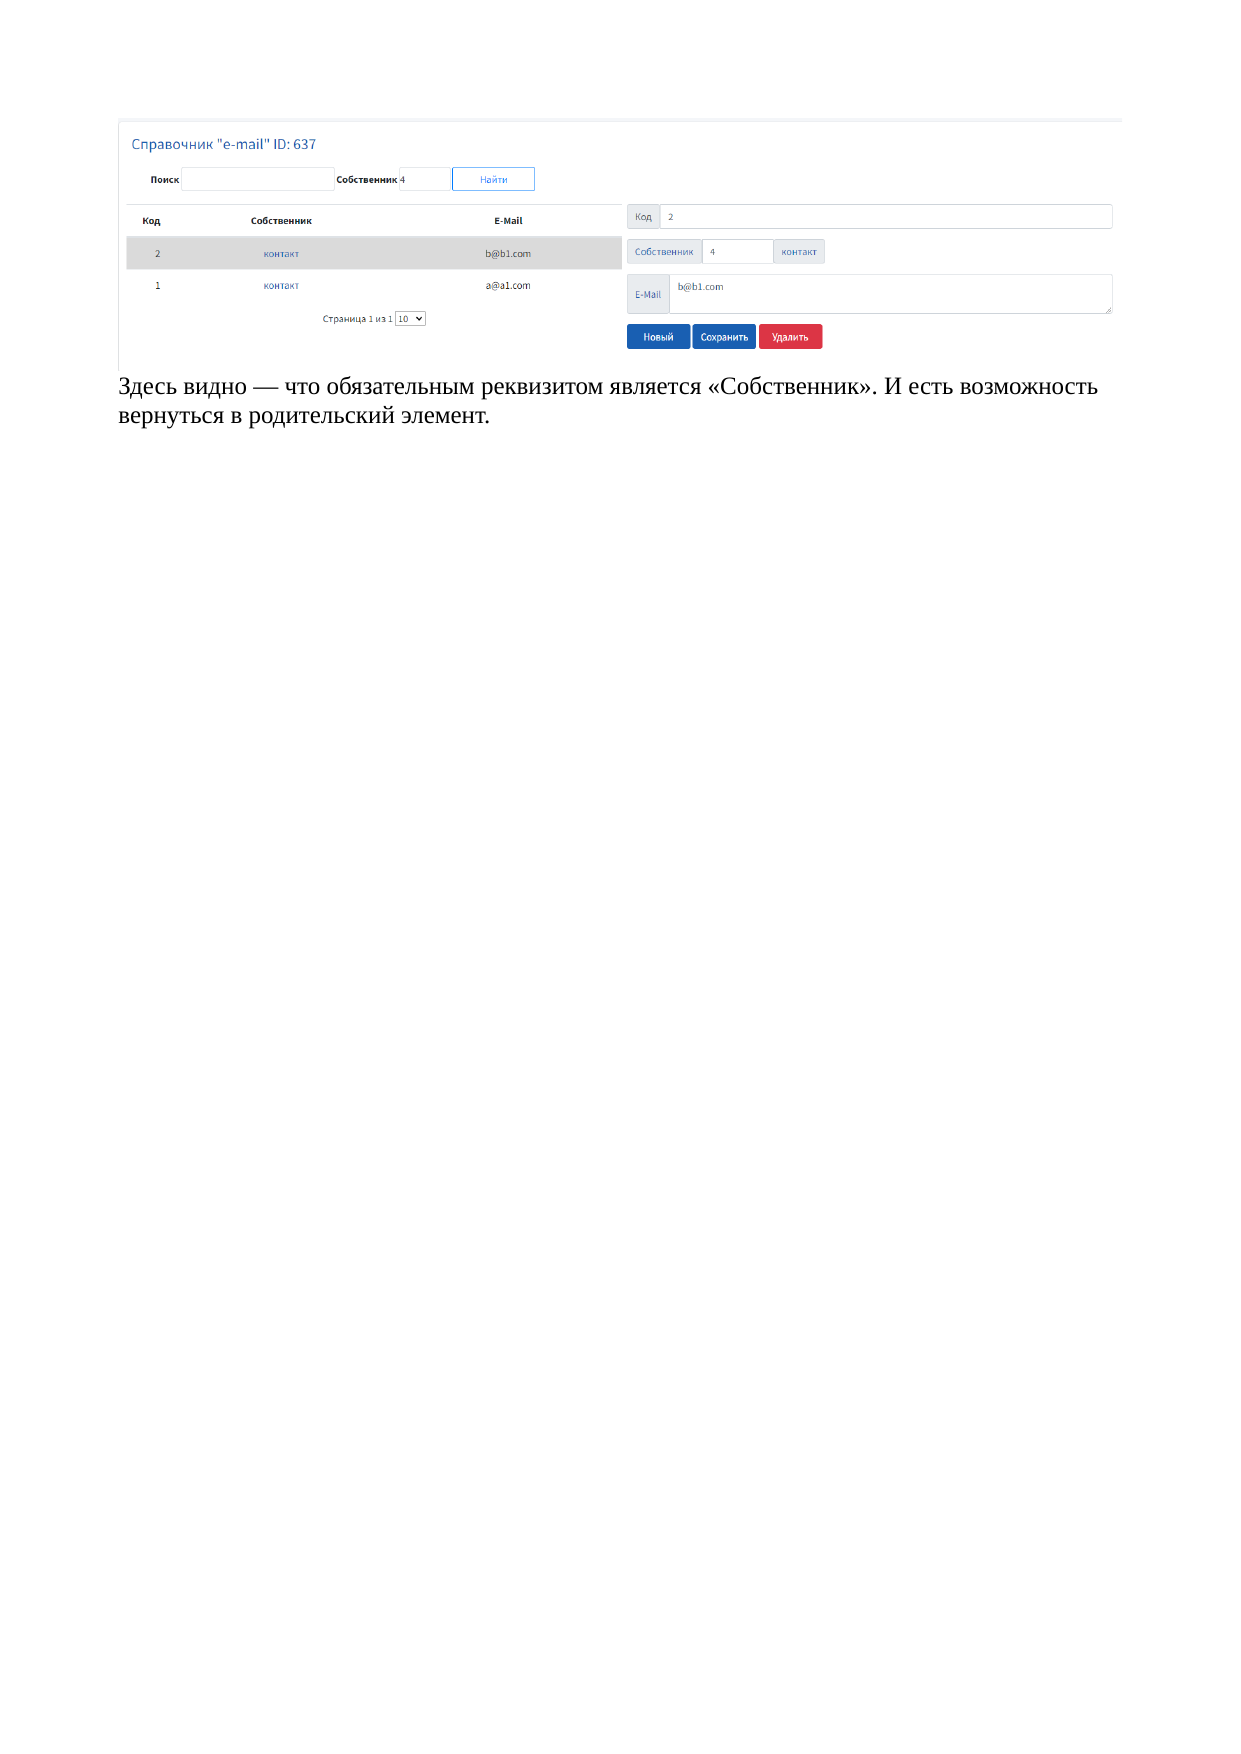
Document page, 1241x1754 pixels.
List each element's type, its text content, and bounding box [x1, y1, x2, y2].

text Здесь видно — что обязательным реквизитом является «Собственник». И есть возможность вернуться в родительский элемент. [118, 371, 1122, 428]
